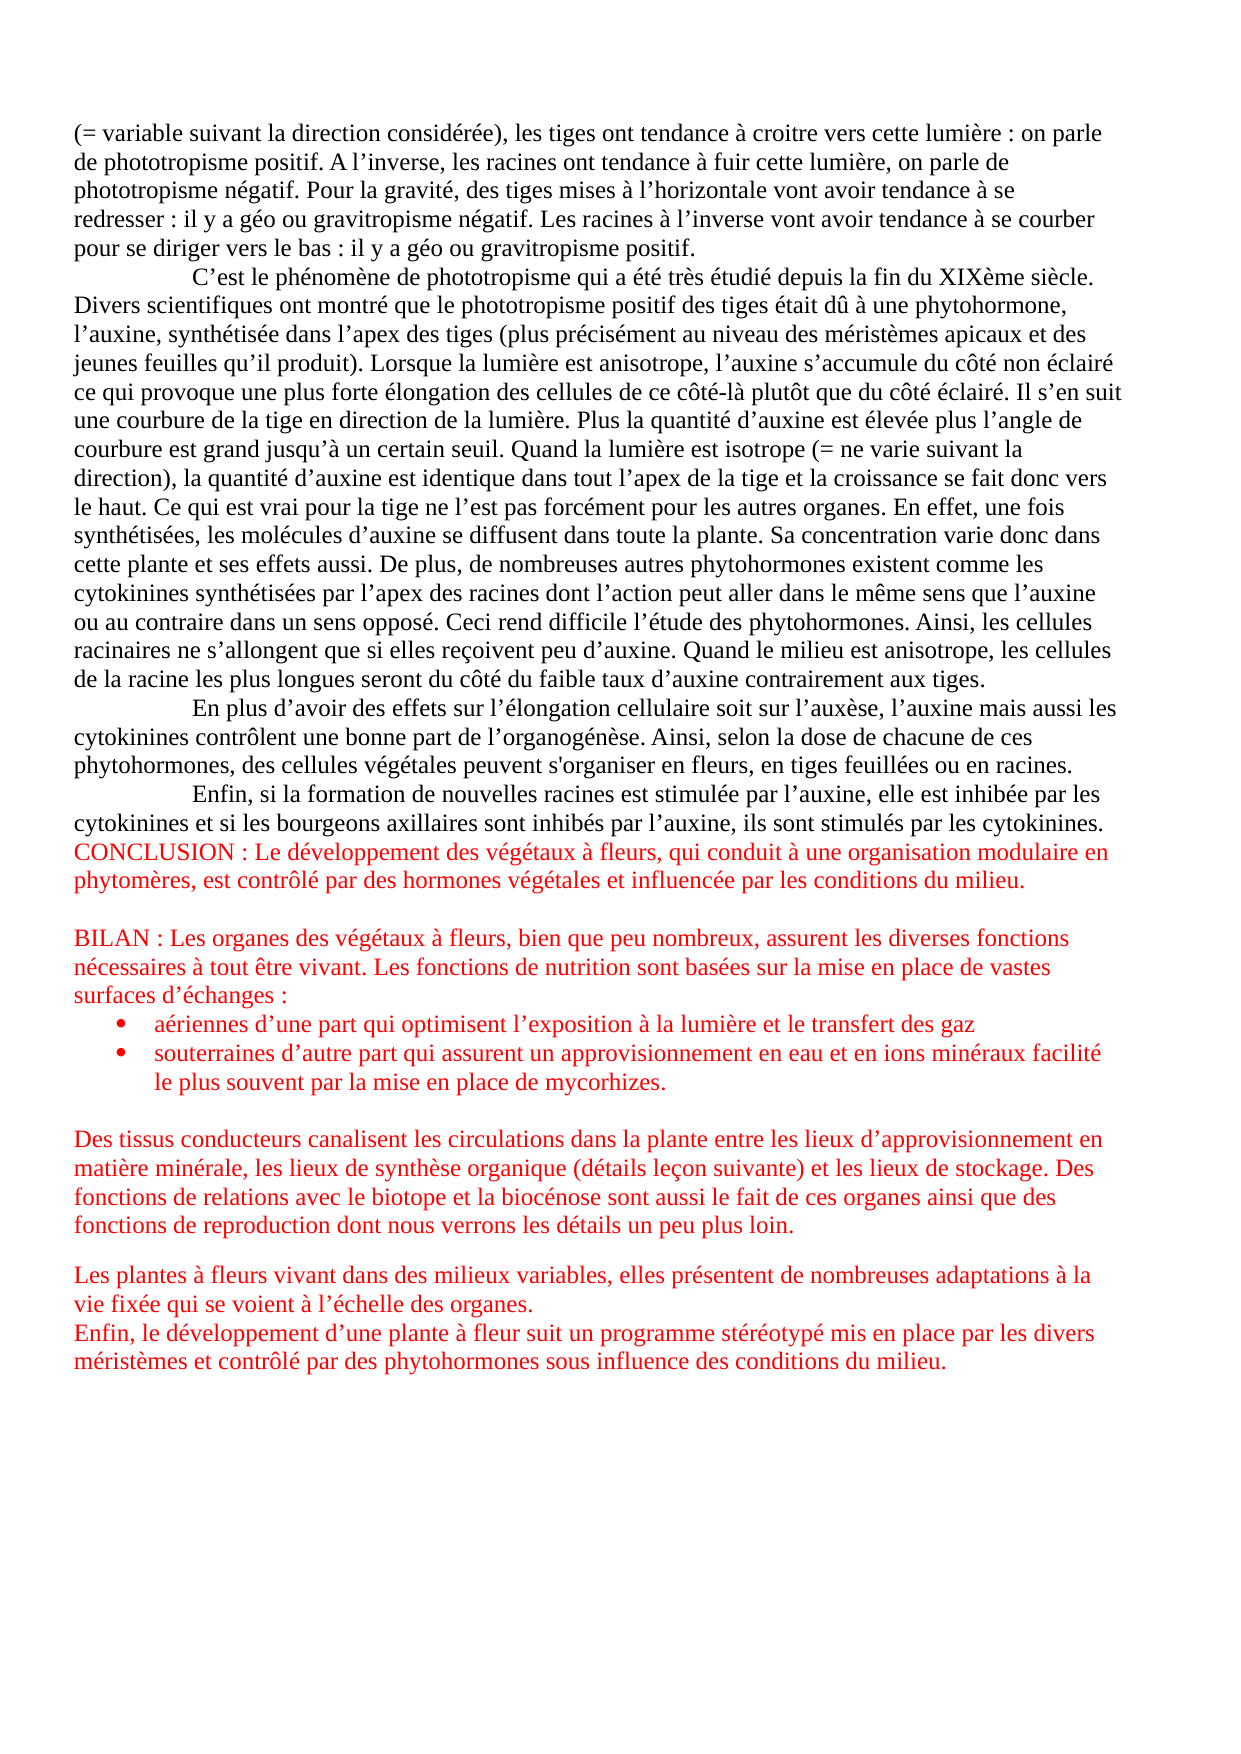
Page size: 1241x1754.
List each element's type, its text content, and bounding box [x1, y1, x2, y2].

text Les plantes à fleurs vivant dans des milieux variables, elles présentent de nombreuses adaptations à la vie fixée qui se voient à l’échelle des organes. [74, 1260, 1122, 1318]
text C’est le phénomène de phototropisme qui a été très étudié depuis la fin du XIXème siècle. Divers scientifiques ont montré que le phototropisme positif des tiges était dû à une phytohormone, l’auxine, synthétisée dans l’apex des tiges (plus précisément au niveau des méristèmes apicaux et des jeunes feuilles qu’il produit). Lorsque la lumière est anisotrope, l’auxine s’accumule du côté non éclairé ce qui provoque une plus forte élongation des cellules de ce côté-là plutôt que du côté éclairé. Il s’en suit une courbure de la tige en direction de la lumière. Plus la quantité d’auxine est élevée plus l’angle de courbure est grand jusqu’à un certain seuil. Quand la lumière est isotrope (= ne varie suivant la direction), la quantité d’auxine est identique dans tout l’apex de la tige et la croissance se fait donc vers le haut. Ce qui est vrai pour la tige ne l’est pas forcément pour les autres organes. En effet, une fois synthétisées, les molécules d’auxine se diffusent dans toute la plante. Sa concentration varie donc dans cette plante et ses effets aussi. De plus, de nombreuses autres phytohormones existent comme les cytokinines synthétisées par l’apex des racines dont l’action peut aller dans le même sens que l’auxine ou au contraire dans un sens opposé. Ceci rend difficile l’étude des phytohormones. Ainsi, les cellules racinaires ne s’allongent que si elles reçoivent peu d’auxine. Quand le milieu est anisotrope, les cellules de la racine les plus longues seront du côté du faible taux d’auxine contrairement aux tiges. [74, 262, 1122, 693]
list souterraines d’autre part qui assurent un approvisionnement en eau et en ions minéraux facilité le plus souvent par la mise en place de mycorhizes. [117, 1038, 1122, 1096]
text Enfin, le développement d’une plante à fleur suit un programme stéréotypé mis en place par les divers méristèmes et contrôlé par des phytohormones sous influence des conditions du milieu. [74, 1318, 1122, 1375]
list aériennes d’une part qui optimisent l’exposition à la lumière et le transfert des gaz [117, 1009, 1122, 1038]
text (= variable suivant la direction considérée), les tiges ont tendance à croitre vers cette lumière : on parle de phototropisme positif. A l’inverse, les racines ont tendance à fuir cette lumière, on parle de phototropisme négatif. Pour la gravité, des tiges mises à l’horizontale vont avoir tendance à se redresser : il y a géo ou gravitropisme négatif. Les racines à l’inverse vont avoir tendance à se courber pour se diriger vers le bas : il y a géo ou gravitropisme positif. [74, 118, 1122, 262]
list Des tissus conducteurs canalisent les circulations dans la plante entre les lieux d’approvisionnement en matière minérale, les lieux de synthèse organique (détails leçon suivante) et les lieux de stockage. Des fonctions de relations avec le biotope et la biocénose sont aussi le fait de ces organes ainsi que des fonctions de reproduction dont nous verrons les détails un peu plus loin. [74, 1124, 1122, 1239]
text CONCLUSION : Le développement des végétaux à fleurs, qui conduit à une organisation modulaire en phytomères, est contrôlé par des hormones végétales et influencée par les conditions du milieu. [74, 837, 1122, 894]
text BILAN : Les organes des végétaux à fleurs, bien que peu nombreux, assurent les diverses fonctions nécessaires à tout être vivant. Les fonctions de nutrition sont basées sur la mise en place de vastes surfaces d’échanges : [74, 923, 1122, 1009]
text En plus d’avoir des effets sur l’élongation cellulaire soit sur l’auxèse, l’auxine mais aussi les cytokinines contrôlent une bonne part de l’organogénèse. Ainsi, selon la dose de chacune de ces phytohormones, des cellules végétales peuvent s'organiser en fleurs, en tiges feuillées ou en racines. [74, 693, 1122, 779]
text Enfin, si la formation de nouvelles racines est stimulée par l’auxine, elle est inhibée par les cytokinines et si les bourgeons axillaires sont inhibés par l’auxine, ils sont stimulés par les cytokinines. [74, 779, 1122, 837]
